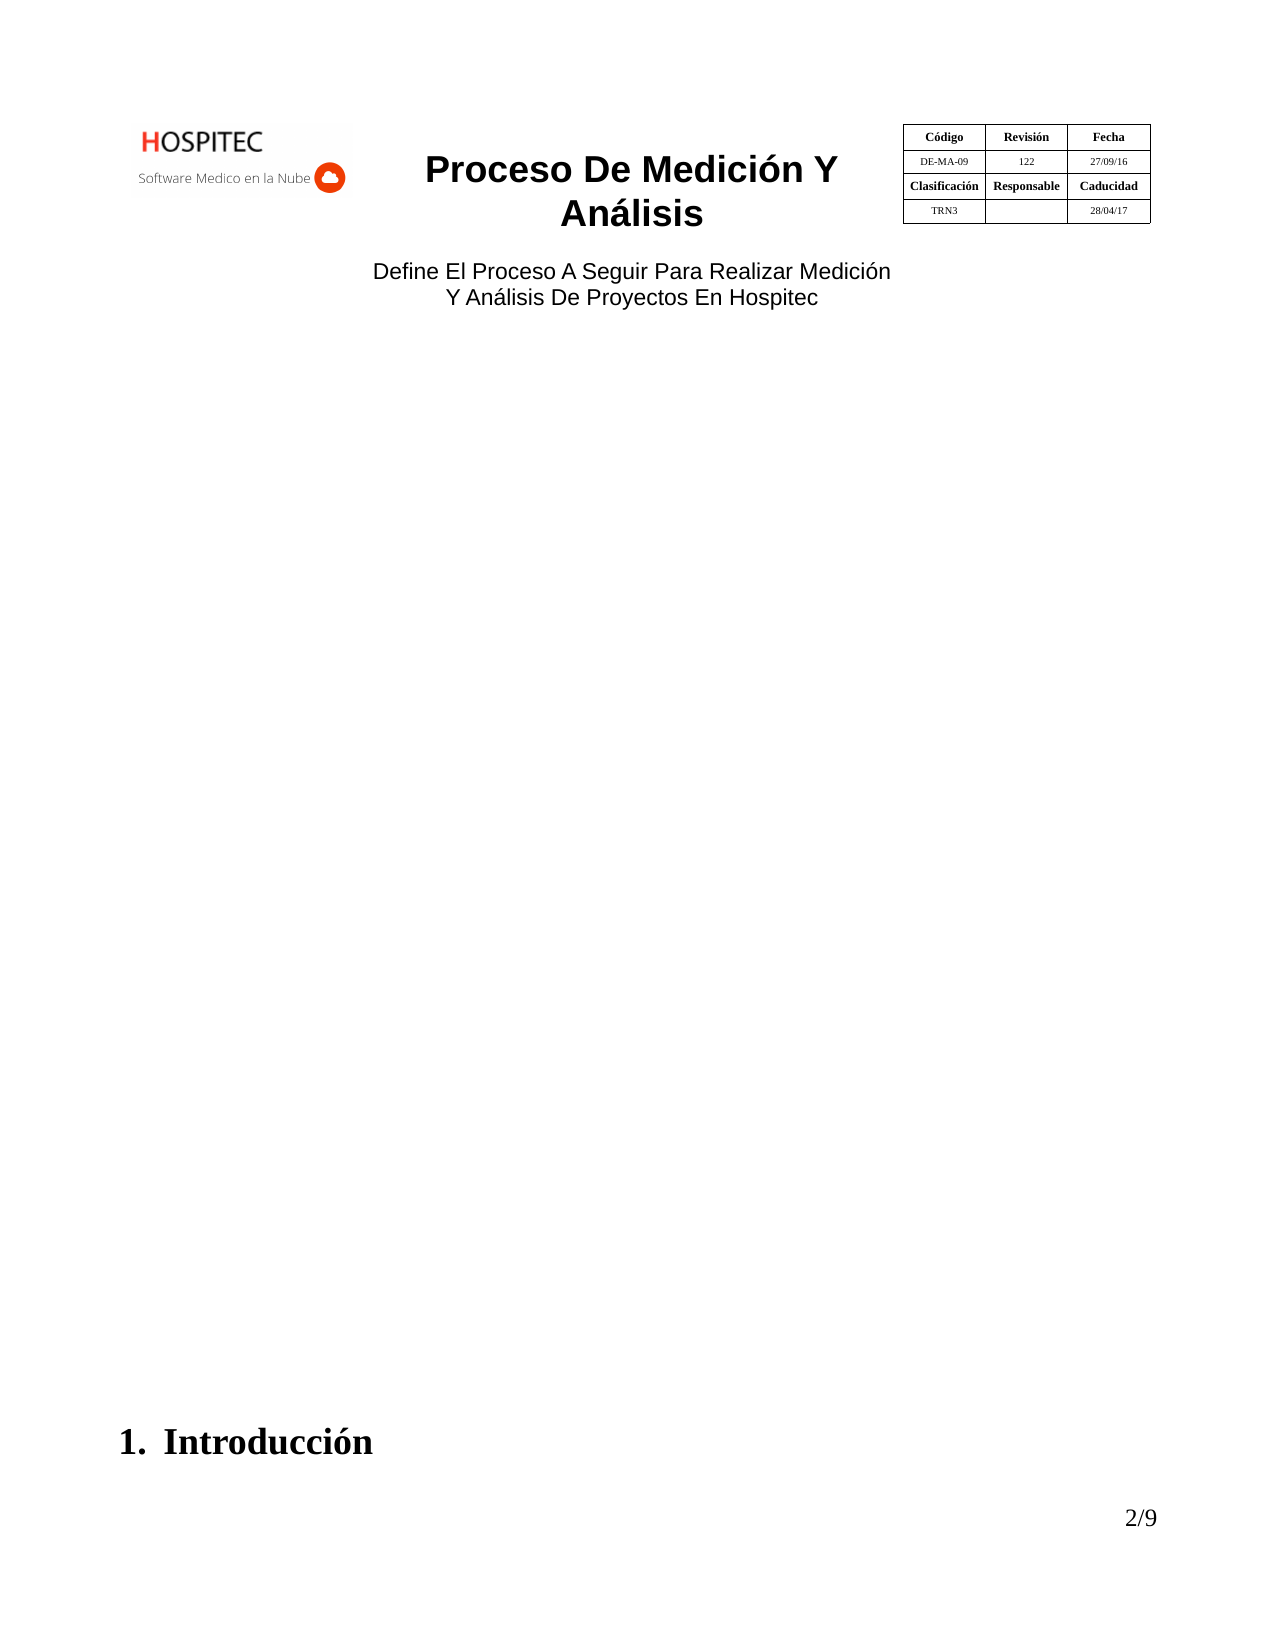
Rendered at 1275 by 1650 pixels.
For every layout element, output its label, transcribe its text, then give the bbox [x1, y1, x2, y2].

subtitle Introducción [118, 1419, 1157, 1462]
picture [131, 123, 353, 198]
